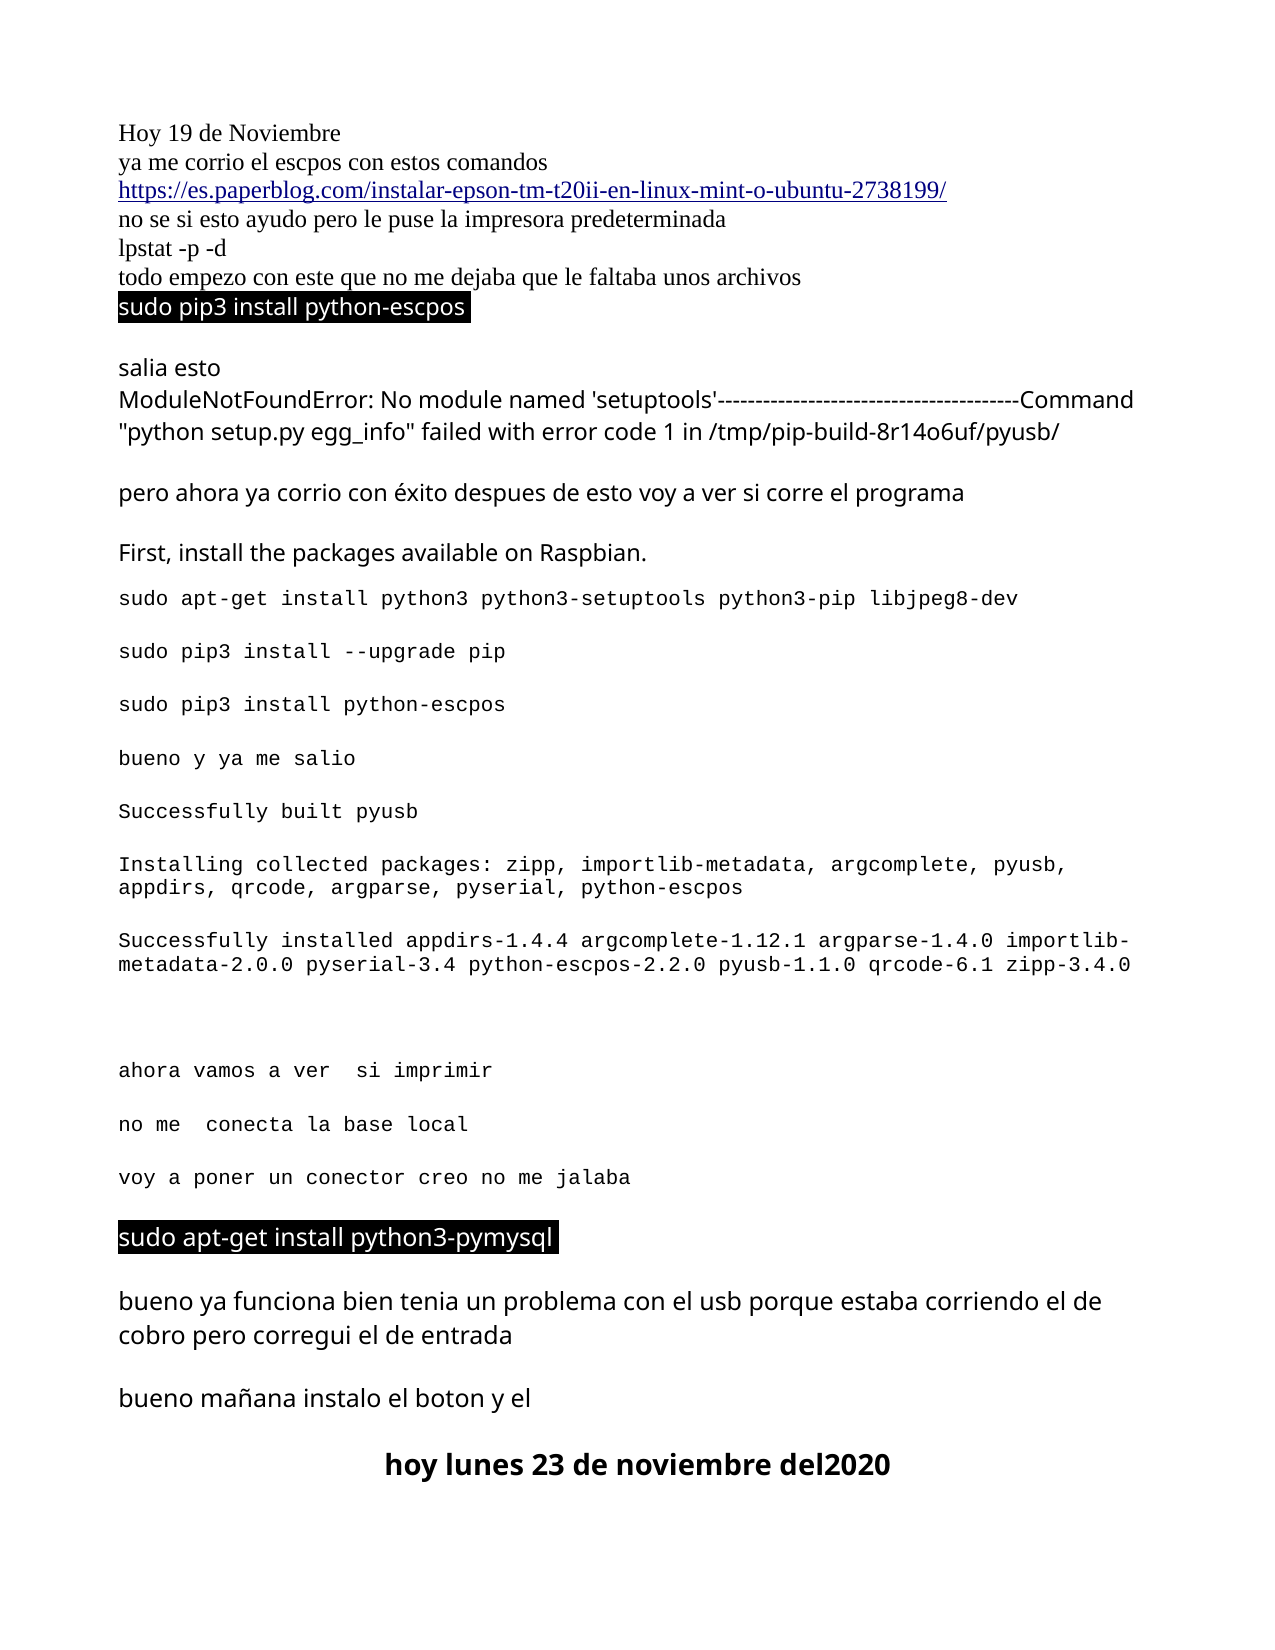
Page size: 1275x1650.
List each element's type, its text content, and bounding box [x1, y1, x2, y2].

text sudo pip3 install python-escpos [118, 694, 1157, 718]
text todo empezo con este que no me dejaba que le faltaba unos archivos [118, 262, 1157, 291]
text ahora vamos a ver si imprimir [118, 1060, 1157, 1084]
text sudo apt-get install python3-pymysql [118, 1220, 1157, 1254]
text ya me corrio el escpos con estos comandos [118, 147, 1157, 176]
text Installing collected packages: zipp, importlib-metadata, argcomplete, pyusb, appdirs, qrcode, argparse, pyserial, python-escpos [118, 854, 1157, 901]
text sudo pip3 install --upgrade pip [118, 641, 1157, 665]
text bueno y ya me salio [118, 747, 1157, 771]
text bueno ya funciona bien tenia un problema con el usb porque estaba corriendo el de cobro pero corregui el de entrada [118, 1283, 1157, 1351]
text sudo apt-get install python3 python3-setuptools python3-pip libjpeg8-dev [118, 588, 1157, 612]
text salia esto [118, 351, 1157, 383]
text no me conecta la base local [118, 1113, 1157, 1137]
text First, install the packages available on Raspbian. [118, 537, 1157, 569]
text sudo pip3 install python-escpos [118, 291, 1157, 323]
text hoy lunes 23 de noviembre del2020 [118, 1444, 1157, 1484]
text Successfully installed appdirs-1.4.4 argcomplete-1.12.1 argparse-1.4.0 importlib-metadata-2.0.0 pyserial-3.4 python-escpos-2.2.0 pyusb-1.1.0 qrcode-6.1 zipp-3.4.0 [118, 931, 1157, 978]
text pero ahora ya corrio con éxito despues de esto voy a ver si corre el programa [118, 476, 1157, 508]
text Hoy 19 de Noviembre [118, 118, 1157, 147]
text no se si esto ayudo pero le puse la impresora predeterminada [118, 204, 1157, 233]
text Successfully built pyusb [118, 801, 1157, 824]
text bueno mañana instalo el boton y el [118, 1381, 1157, 1415]
text lpstat -p -d [118, 233, 1157, 262]
text ModuleNotFoundError: No module named 'setuptools'----------------------------------------Command "python setup.py egg_info" failed with error code 1 in /tmp/pip-build-8r14o6uf/pyusb/ [118, 383, 1157, 447]
text voy a poner un conector creo no me jalaba [118, 1167, 1157, 1190]
text https://es.paperblog.com/instalar-epson-tm-t20ii-en-linux-mint-o-ubuntu-2738199/ [118, 176, 1157, 204]
